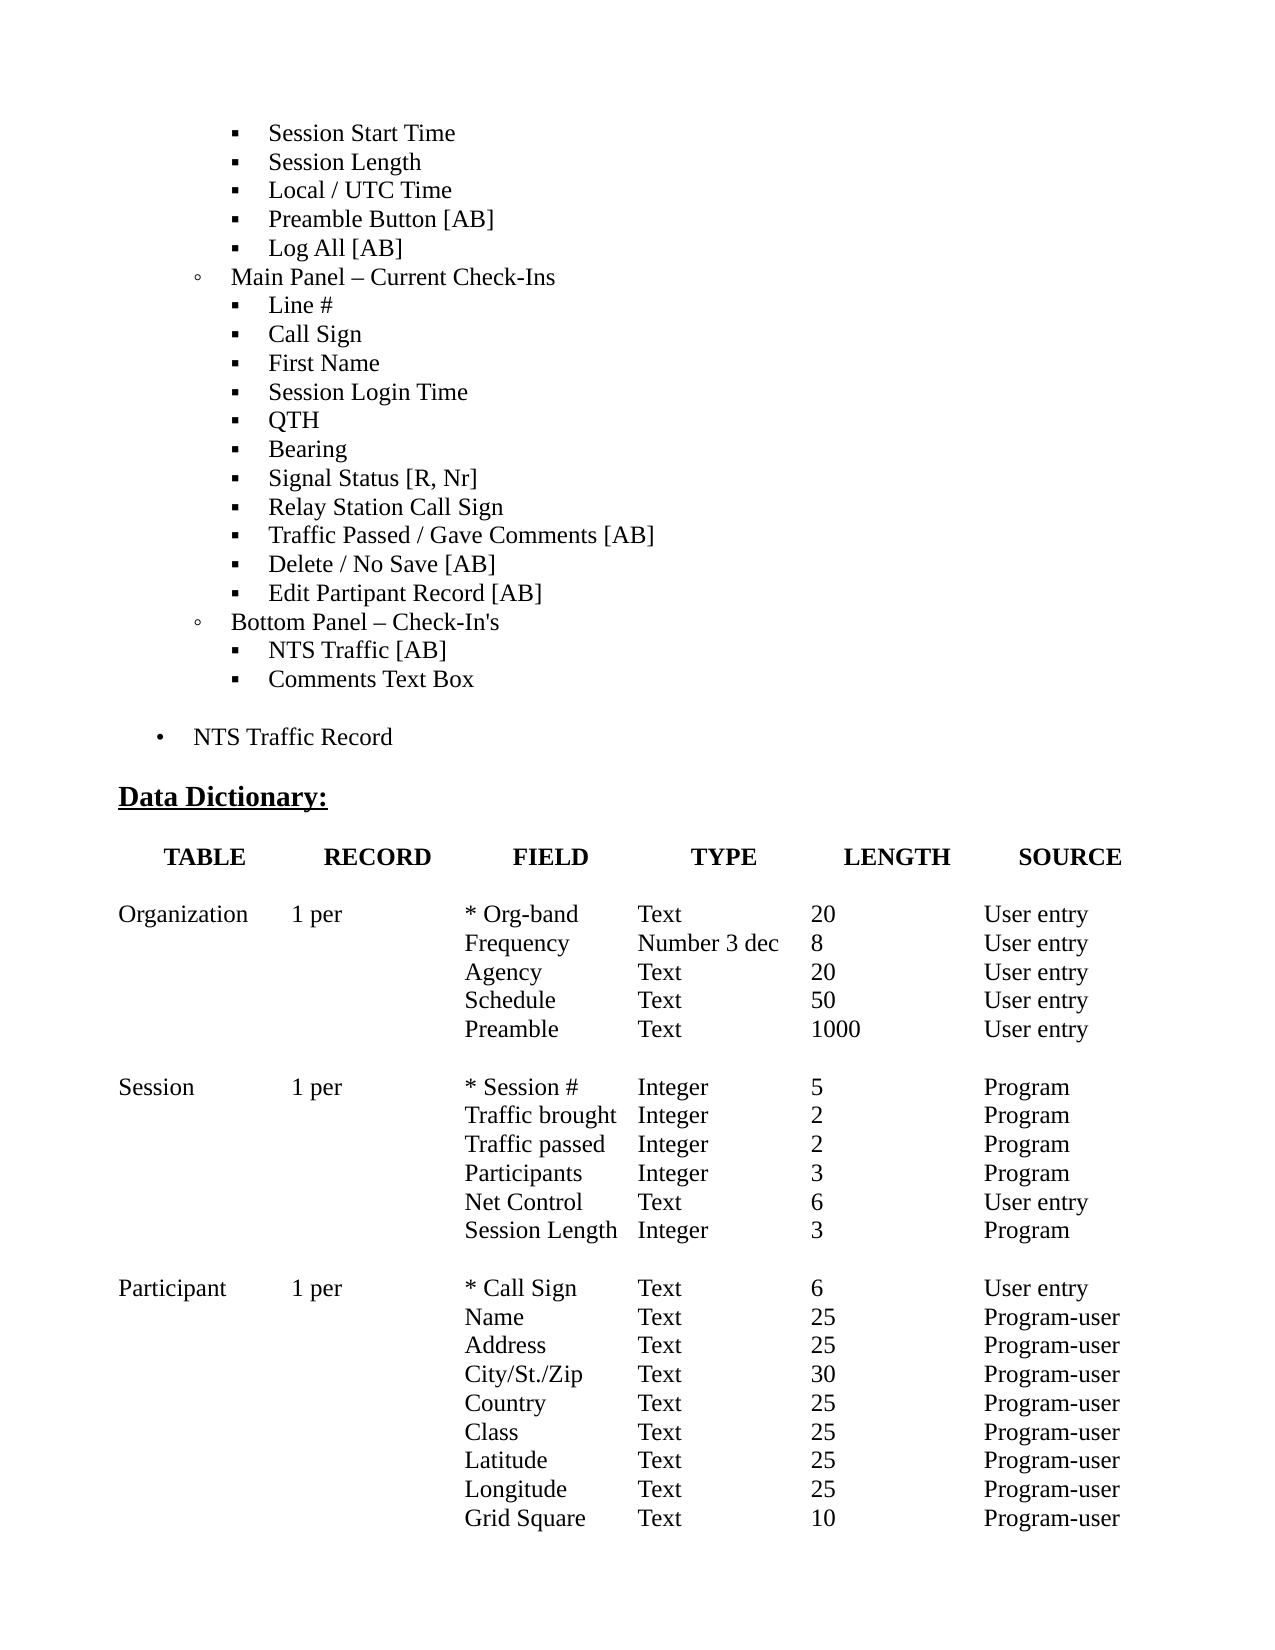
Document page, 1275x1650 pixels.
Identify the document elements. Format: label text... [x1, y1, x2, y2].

table_cell Text [638, 1388, 811, 1417]
table_cell [291, 1244, 464, 1273]
list Signal Status [R, Nr] [231, 463, 1157, 492]
table_cell Text [638, 1330, 811, 1359]
table_cell [118, 1158, 291, 1187]
table_cell [291, 1388, 464, 1417]
table_cell Program [984, 1215, 1157, 1244]
table_cell [291, 957, 464, 985]
table_cell 6 [811, 1273, 984, 1302]
table_cell 1 per [291, 1072, 464, 1100]
table_cell Text [638, 899, 811, 928]
table_cell 1 per [291, 1273, 464, 1302]
table_cell [118, 1244, 291, 1273]
table_header TYPE [638, 842, 811, 870]
table_cell 1000 [811, 1014, 984, 1043]
table_header TABLE [118, 842, 291, 870]
table_cell Program [984, 1129, 1157, 1158]
table_cell City/St./Zip [464, 1359, 637, 1388]
table_cell [464, 870, 637, 899]
list Edit Partipant Record [AB] [231, 578, 1157, 607]
table_cell [291, 1445, 464, 1474]
table_cell Text [638, 1302, 811, 1330]
table_cell [291, 1014, 464, 1043]
table_cell Organization [118, 899, 291, 928]
list Delete / No Save [AB] [231, 549, 1157, 578]
table_cell [811, 870, 984, 899]
list Preamble Button [AB] [231, 204, 1157, 233]
table_cell [464, 1244, 637, 1273]
table_cell Text [638, 1359, 811, 1388]
list QTH [231, 406, 1157, 434]
table_cell [811, 1043, 984, 1072]
table_cell Address [464, 1330, 637, 1359]
table_cell 5 [811, 1072, 984, 1100]
list Local / UTC Time [231, 176, 1157, 204]
table_cell Net Control [464, 1187, 637, 1215]
table_cell 8 [811, 928, 984, 957]
table_cell 1 per [291, 899, 464, 928]
table_cell [291, 1503, 464, 1532]
table_cell [118, 1503, 291, 1532]
table_cell [291, 870, 464, 899]
list First Name [231, 348, 1157, 377]
table_cell 6 [811, 1187, 984, 1215]
text Data Dictionary: [118, 779, 1157, 813]
list Log All [AB] [231, 233, 1157, 262]
table_cell Program-user [984, 1445, 1157, 1474]
table_cell [291, 1359, 464, 1388]
table_cell [118, 1100, 291, 1129]
table_cell [984, 1244, 1157, 1273]
table_cell [638, 870, 811, 899]
table_cell 25 [811, 1302, 984, 1330]
table_cell [118, 928, 291, 957]
table_cell [118, 1445, 291, 1474]
table_cell Number 3 dec [638, 928, 811, 957]
table_cell Schedule [464, 985, 637, 1014]
list Session Length [231, 147, 1157, 176]
table_cell Traffic passed [464, 1129, 637, 1158]
table_cell Program-user [984, 1302, 1157, 1330]
table_cell [118, 1043, 291, 1072]
table_cell [291, 1043, 464, 1072]
table_cell User entry [984, 1273, 1157, 1302]
table_cell [984, 870, 1157, 899]
table_cell 50 [811, 985, 984, 1014]
table_cell [291, 1330, 464, 1359]
table_cell [638, 1244, 811, 1273]
table_cell [118, 1388, 291, 1417]
table_cell Latitude [464, 1445, 637, 1474]
table_cell Grid Square [464, 1503, 637, 1532]
list Line # [231, 291, 1157, 319]
table_cell [291, 1129, 464, 1158]
table_cell [291, 1215, 464, 1244]
table_cell User entry [984, 1014, 1157, 1043]
list Bottom Panel – Check-In's [193, 607, 1157, 636]
table_cell [118, 1187, 291, 1215]
list Session Login Time [231, 377, 1157, 406]
table_cell [291, 1187, 464, 1215]
table_cell Program-user [984, 1503, 1157, 1532]
table_cell Program-user [984, 1359, 1157, 1388]
table_cell * Call Sign [464, 1273, 637, 1302]
table_cell User entry [984, 985, 1157, 1014]
table_cell Name [464, 1302, 637, 1330]
table_cell Program [984, 1158, 1157, 1187]
table_header SOURCE [984, 842, 1157, 870]
list Session Start Time [231, 118, 1157, 147]
list NTS Traffic [AB] [231, 636, 1157, 664]
table_cell Program [984, 1100, 1157, 1129]
table_cell Text [638, 1014, 811, 1043]
table_cell Longitude [464, 1474, 637, 1503]
table_cell Text [638, 985, 811, 1014]
table_cell [118, 1014, 291, 1043]
table_cell * Org-band [464, 899, 637, 928]
table_cell Traffic brought [464, 1100, 637, 1129]
table_cell [291, 1100, 464, 1129]
table_cell 25 [811, 1445, 984, 1474]
table_cell [291, 1158, 464, 1187]
table_cell User entry [984, 928, 1157, 957]
table_cell Text [638, 1417, 811, 1445]
table_cell [118, 1129, 291, 1158]
table_cell 20 [811, 957, 984, 985]
table_cell Participant [118, 1273, 291, 1302]
table_header RECORD [291, 842, 464, 870]
table_cell 10 [811, 1503, 984, 1532]
list Main Panel – Current Check-Ins [193, 262, 1157, 291]
table_cell User entry [984, 899, 1157, 928]
table_cell Text [638, 1445, 811, 1474]
table_cell [118, 1359, 291, 1388]
table_cell Integer [638, 1158, 811, 1187]
table_cell [118, 1302, 291, 1330]
table_cell 25 [811, 1474, 984, 1503]
list NTS Traffic Record [156, 722, 1157, 751]
table_cell [118, 1215, 291, 1244]
table_cell Class [464, 1417, 637, 1445]
table_cell Text [638, 957, 811, 985]
table_cell [118, 1474, 291, 1503]
table_cell [811, 1244, 984, 1273]
table_cell 30 [811, 1359, 984, 1388]
table_cell * Session # [464, 1072, 637, 1100]
table_cell [464, 1043, 637, 1072]
list Bearing [231, 434, 1157, 463]
table_cell Session [118, 1072, 291, 1100]
table_cell [291, 1302, 464, 1330]
table_cell Country [464, 1388, 637, 1417]
table_cell Program-user [984, 1474, 1157, 1503]
table_cell [118, 1417, 291, 1445]
table_cell [118, 1330, 291, 1359]
table_cell 3 [811, 1158, 984, 1187]
table_cell [984, 1043, 1157, 1072]
table_cell Integer [638, 1100, 811, 1129]
table_cell Program-user [984, 1330, 1157, 1359]
table_cell Program [984, 1072, 1157, 1100]
table_cell Integer [638, 1129, 811, 1158]
table_cell [291, 985, 464, 1014]
table_cell Frequency [464, 928, 637, 957]
table_cell 2 [811, 1129, 984, 1158]
table_cell [118, 957, 291, 985]
table_cell Program-user [984, 1388, 1157, 1417]
table_cell [291, 1417, 464, 1445]
table_cell Text [638, 1187, 811, 1215]
table_cell 3 [811, 1215, 984, 1244]
table_cell Text [638, 1474, 811, 1503]
list Relay Station Call Sign [231, 492, 1157, 521]
list Traffic Passed / Gave Comments [AB] [231, 521, 1157, 549]
table_cell Text [638, 1503, 811, 1532]
table_header FIELD [464, 842, 637, 870]
table_cell 2 [811, 1100, 984, 1129]
table_cell [291, 1474, 464, 1503]
table_cell [638, 1043, 811, 1072]
table_cell Participants [464, 1158, 637, 1187]
table_cell Integer [638, 1072, 811, 1100]
table_cell [291, 928, 464, 957]
table_cell [118, 870, 291, 899]
table_header LENGTH [811, 842, 984, 870]
table_cell Session Length [464, 1215, 637, 1244]
list Comments Text Box [231, 664, 1157, 722]
table_cell Text [638, 1273, 811, 1302]
table_cell 25 [811, 1330, 984, 1359]
table_cell Program-user [984, 1417, 1157, 1445]
table_cell [118, 985, 291, 1014]
table_cell Preamble [464, 1014, 637, 1043]
list Call Sign [231, 319, 1157, 348]
table_cell User entry [984, 957, 1157, 985]
table_cell 25 [811, 1417, 984, 1445]
table_cell Integer [638, 1215, 811, 1244]
table_cell 20 [811, 899, 984, 928]
table_cell User entry [984, 1187, 1157, 1215]
table_cell 25 [811, 1388, 984, 1417]
table_cell Agency [464, 957, 637, 985]
